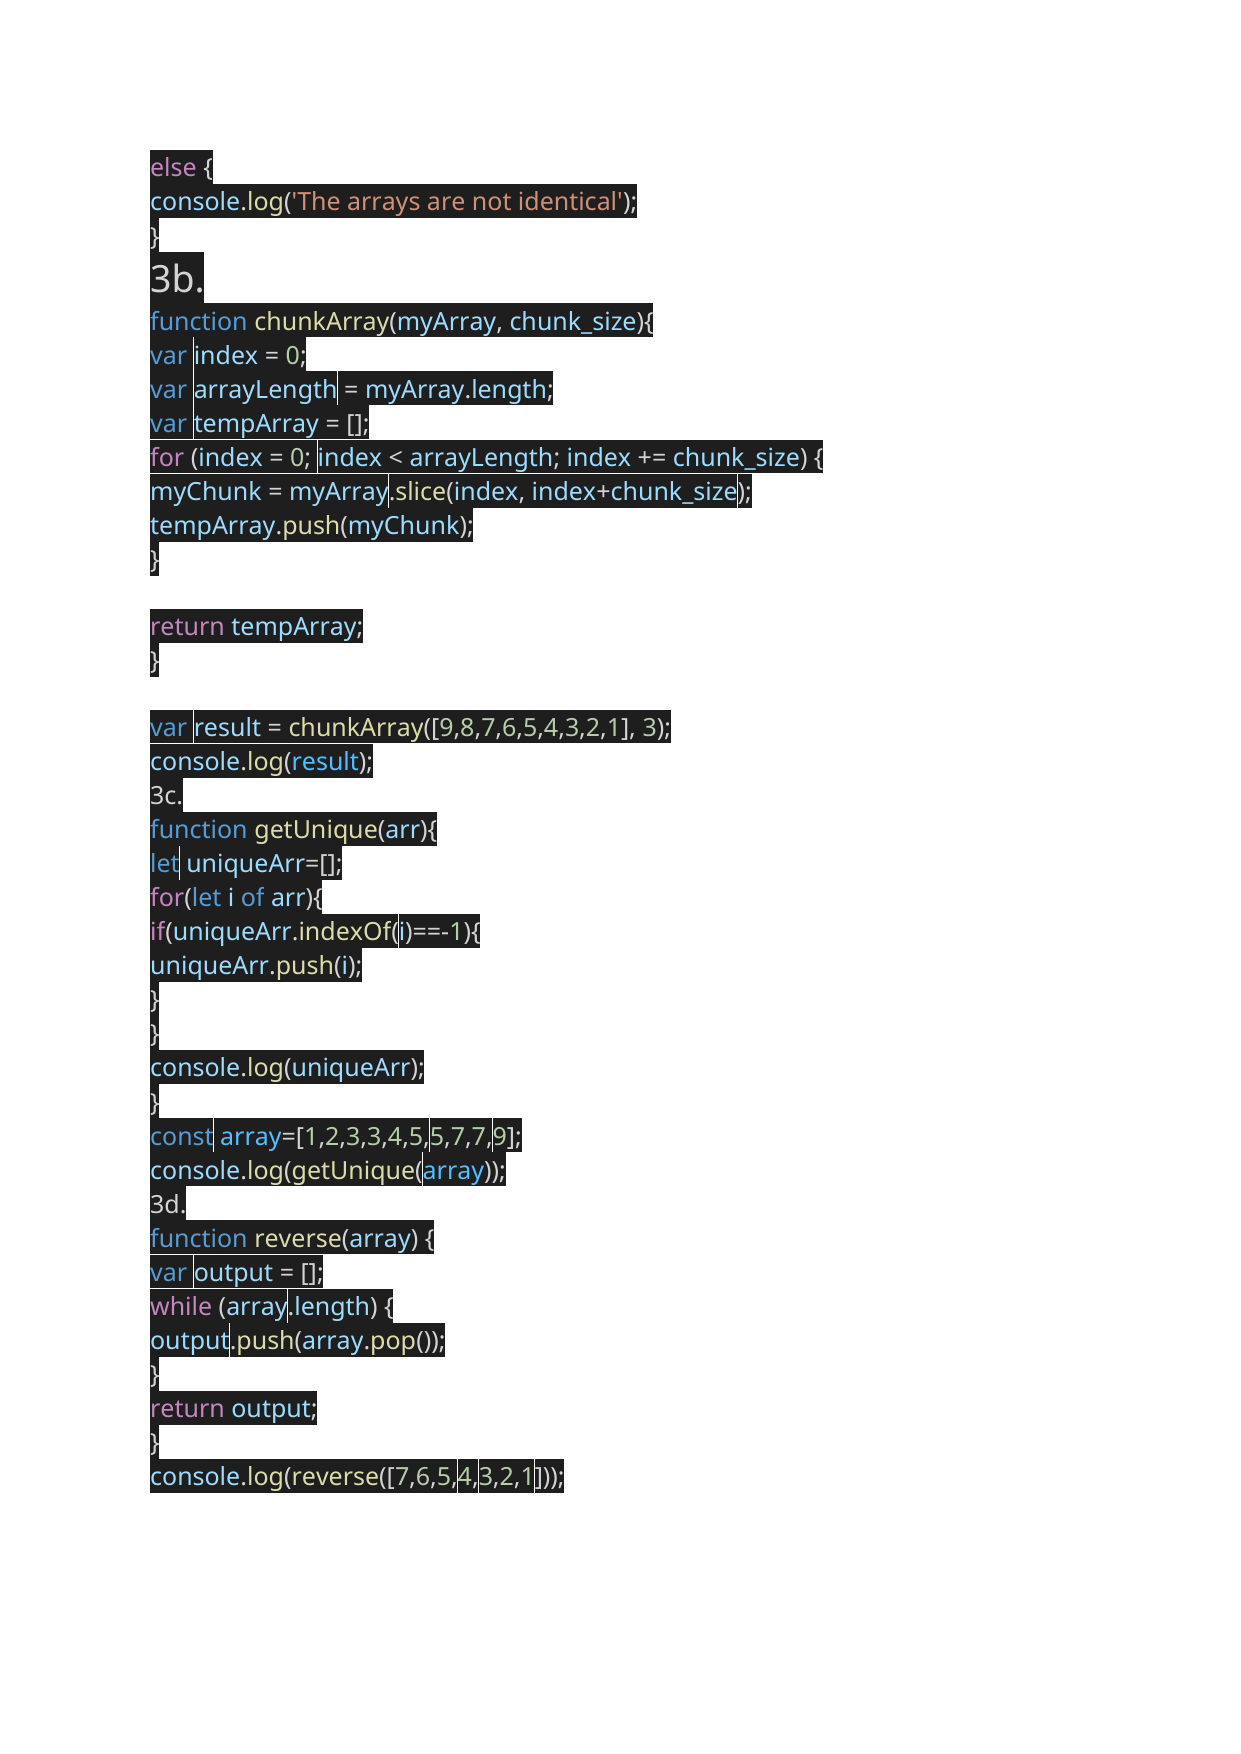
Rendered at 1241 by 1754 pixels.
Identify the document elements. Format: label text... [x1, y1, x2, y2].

text var output = []; [150, 1254, 1090, 1288]
text for(let i of arr){ [150, 880, 1090, 914]
text console.log('The arrays are not identical'); [150, 184, 1090, 218]
text } [150, 218, 1090, 252]
text var result = chunkArray([9,8,7,6,5,4,3,2,1], 3); [150, 709, 1090, 743]
text var index = 0; [150, 337, 1090, 371]
text const array=[1,2,3,3,4,5,5,7,7,9]; [150, 1118, 1090, 1152]
text } [150, 643, 1090, 677]
text var arrayLength = myArray.length; [150, 371, 1090, 405]
text return output; [150, 1391, 1090, 1425]
text for (index = 0; index < arrayLength; index += chunk_size) { [150, 439, 1090, 473]
text 3b. [150, 252, 1090, 303]
text function getUnique(arr){ [150, 812, 1090, 846]
text function chunkArray(myArray, chunk_size){ [150, 303, 1090, 337]
text tempArray.push(myChunk); [150, 508, 1090, 542]
text 3d. [150, 1186, 1090, 1220]
text while (array.length) { [150, 1288, 1090, 1323]
text var tempArray = []; [150, 405, 1090, 439]
text let uniqueArr=[]; [150, 846, 1090, 880]
text } [150, 542, 1090, 576]
text } [150, 982, 1090, 1016]
text 3c. [150, 778, 1090, 812]
text myChunk = myArray.slice(index, index+chunk_size); [150, 473, 1090, 508]
text } [150, 1357, 1090, 1391]
text console.log(reverse([7,6,5,4,3,2,1])); [150, 1459, 1090, 1493]
text } [150, 1084, 1090, 1118]
text uniqueArr.push(i); [150, 948, 1090, 982]
text if(uniqueArr.indexOf(i)==-1){ [150, 914, 1090, 948]
text output.push(array.pop()); [150, 1323, 1090, 1357]
text else { [150, 150, 1090, 184]
text } [150, 1016, 1090, 1050]
text console.log(uniqueArr); [150, 1050, 1090, 1084]
text console.log(getUnique(array)); [150, 1152, 1090, 1186]
text return tempArray; [150, 608, 1090, 643]
text } [150, 1425, 1090, 1459]
text function reverse(array) { [150, 1220, 1090, 1254]
text console.log(result); [150, 743, 1090, 778]
